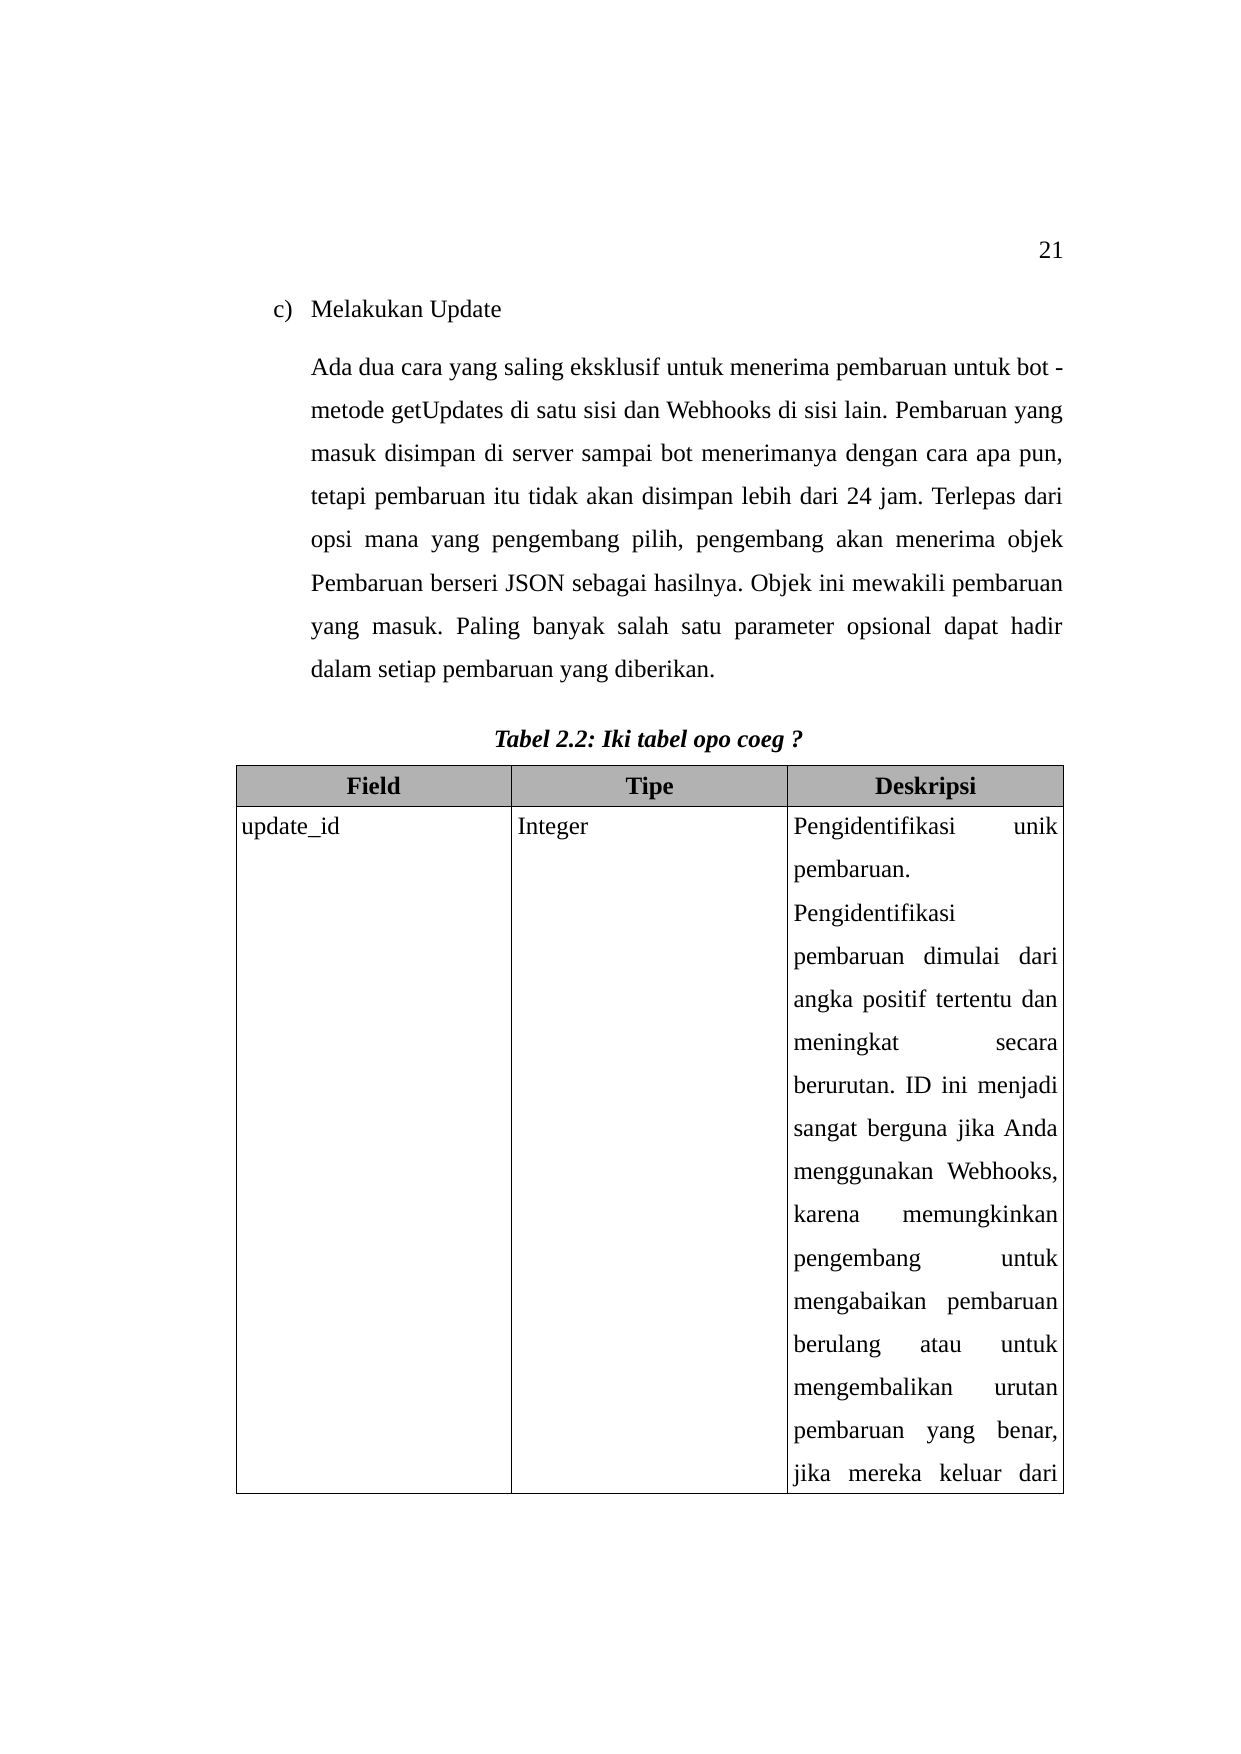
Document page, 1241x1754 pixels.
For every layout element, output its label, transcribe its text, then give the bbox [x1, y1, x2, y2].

table_cell Pengidentifikasi unik pembaruan. Pengidentifikasi pembaruan dimulai dari angka positif tertentu dan meningkat secara berurutan. ID ini menjadi sangat berguna jika Anda menggunakan Webhooks, karena memungkinkan pengembang untuk mengabaikan pembaruan berulang atau untuk mengembalikan urutan pembaruan yang benar, jika mereka keluar dari [788, 807, 1063, 1493]
table_header Deskripsi [788, 766, 1063, 806]
table_cell Integer [512, 807, 787, 1493]
table_header Tipe [512, 766, 787, 806]
table_cell update_id [237, 807, 511, 1493]
text Tabel 2.2: Iki tabel opo coeg ? [236, 724, 1063, 753]
list Ada dua cara yang saling eksklusif untuk menerima pembaruan untuk bot - metode getUpdates di satu sisi dan Webhooks di sisi lain. Pembaruan yang masuk disimpan di server sampai bot menerimanya dengan cara apa pun, tetapi pembaruan itu tidak akan disimpan lebih dari 24 jam. Terlepas dari opsi mana yang pengembang pilih, pengembang akan menerima objek Pembaruan berseri JSON sebagai hasilnya. Objek ini mewakili pembaruan yang masuk. Paling banyak salah satu parameter opsional dapat hadir dalam setiap pembaruan yang diberikan. [273, 352, 1063, 683]
table_header Field [237, 766, 511, 806]
list Melakukan Update [273, 294, 1063, 323]
